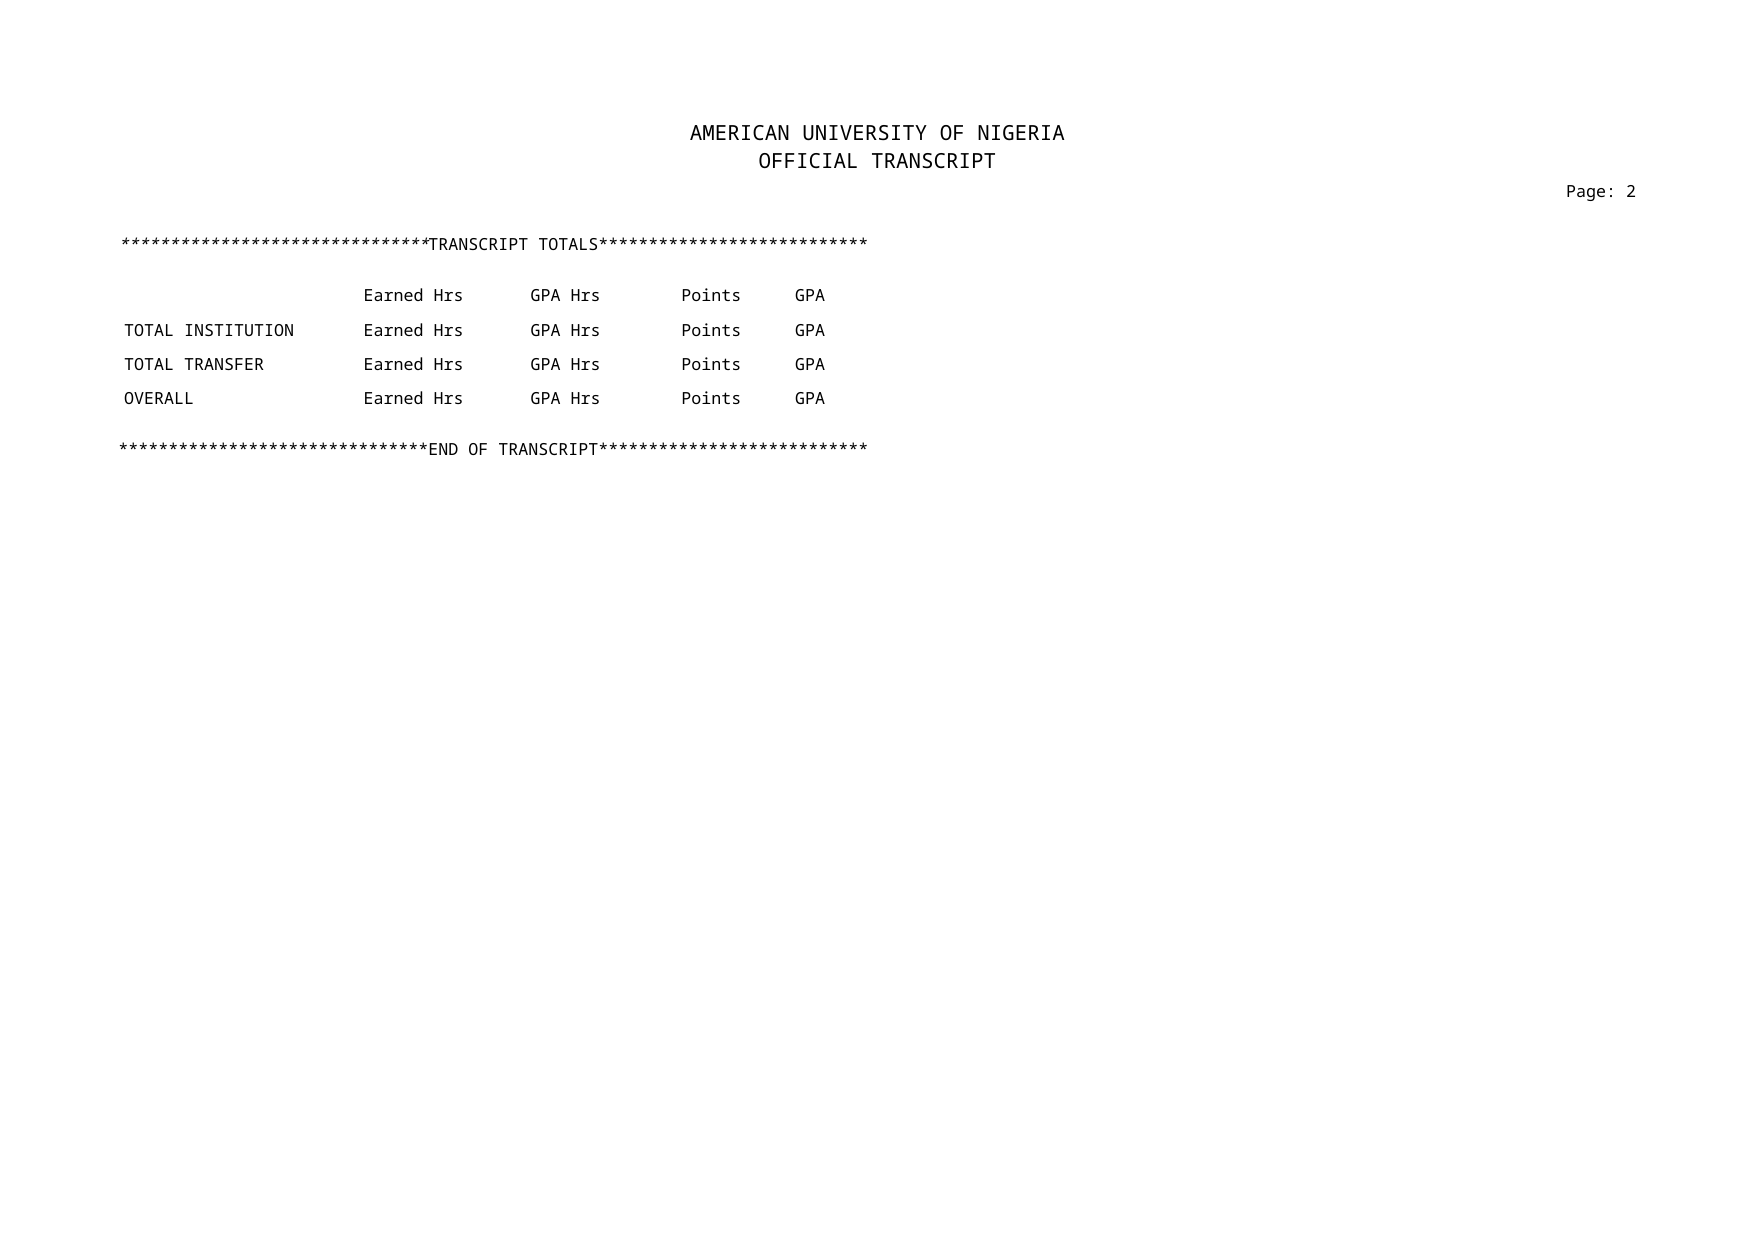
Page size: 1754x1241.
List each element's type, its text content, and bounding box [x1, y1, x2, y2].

text *******************************TRANSCRIPT TOTALS*************************** [118, 233, 877, 256]
table_cell TOTAL INSTITUTION [118, 313, 357, 347]
table_cell GPA [789, 381, 865, 415]
table_cell Points [675, 313, 789, 347]
table_cell Points [675, 381, 789, 415]
table_cell Earned Hrs [358, 347, 524, 381]
table_cell GPA Hrs [525, 347, 675, 381]
table_cell GPA [789, 313, 865, 347]
table_cell GPA Hrs [525, 381, 675, 415]
text *******************************END OF TRANSCRIPT*************************** [118, 438, 877, 460]
table_header Points [675, 278, 789, 312]
table_header GPA [789, 278, 865, 312]
table_cell Points [675, 347, 789, 381]
table_header GPA Hrs [525, 278, 675, 312]
table_cell TOTAL TRANSFER [118, 347, 357, 381]
table_header [118, 278, 357, 312]
table_cell GPA [789, 347, 865, 381]
table_cell GPA Hrs [525, 313, 675, 347]
table_header Earned Hrs [358, 278, 524, 312]
table_cell Earned Hrs [358, 381, 524, 415]
table_cell Earned Hrs [358, 313, 524, 347]
table_cell OVERALL [118, 381, 357, 415]
